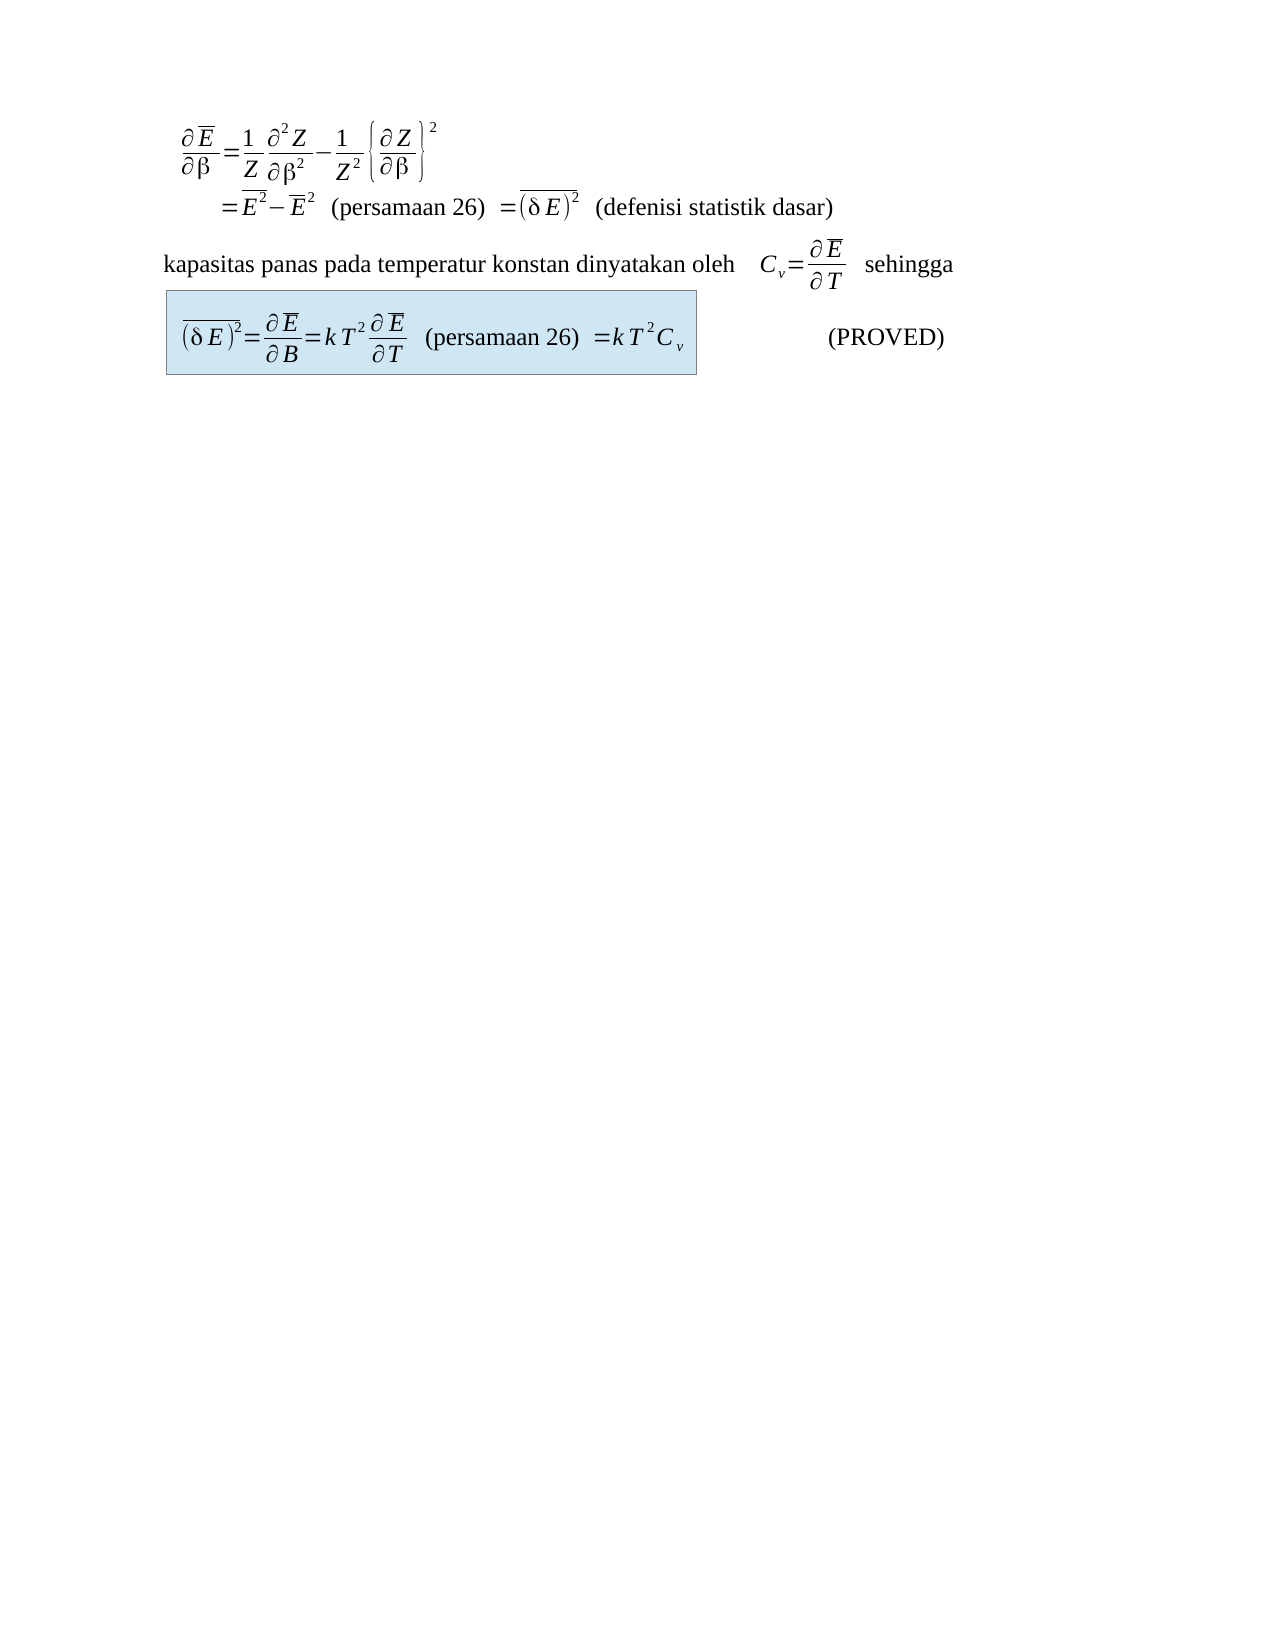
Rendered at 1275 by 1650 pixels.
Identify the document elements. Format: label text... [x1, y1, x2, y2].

list kapasitas panas pada temperatur konstan dinyatakan oleh sehingga [118, 118, 1157, 295]
list [118, 309, 166, 368]
list (PROVED) [697, 309, 1157, 368]
